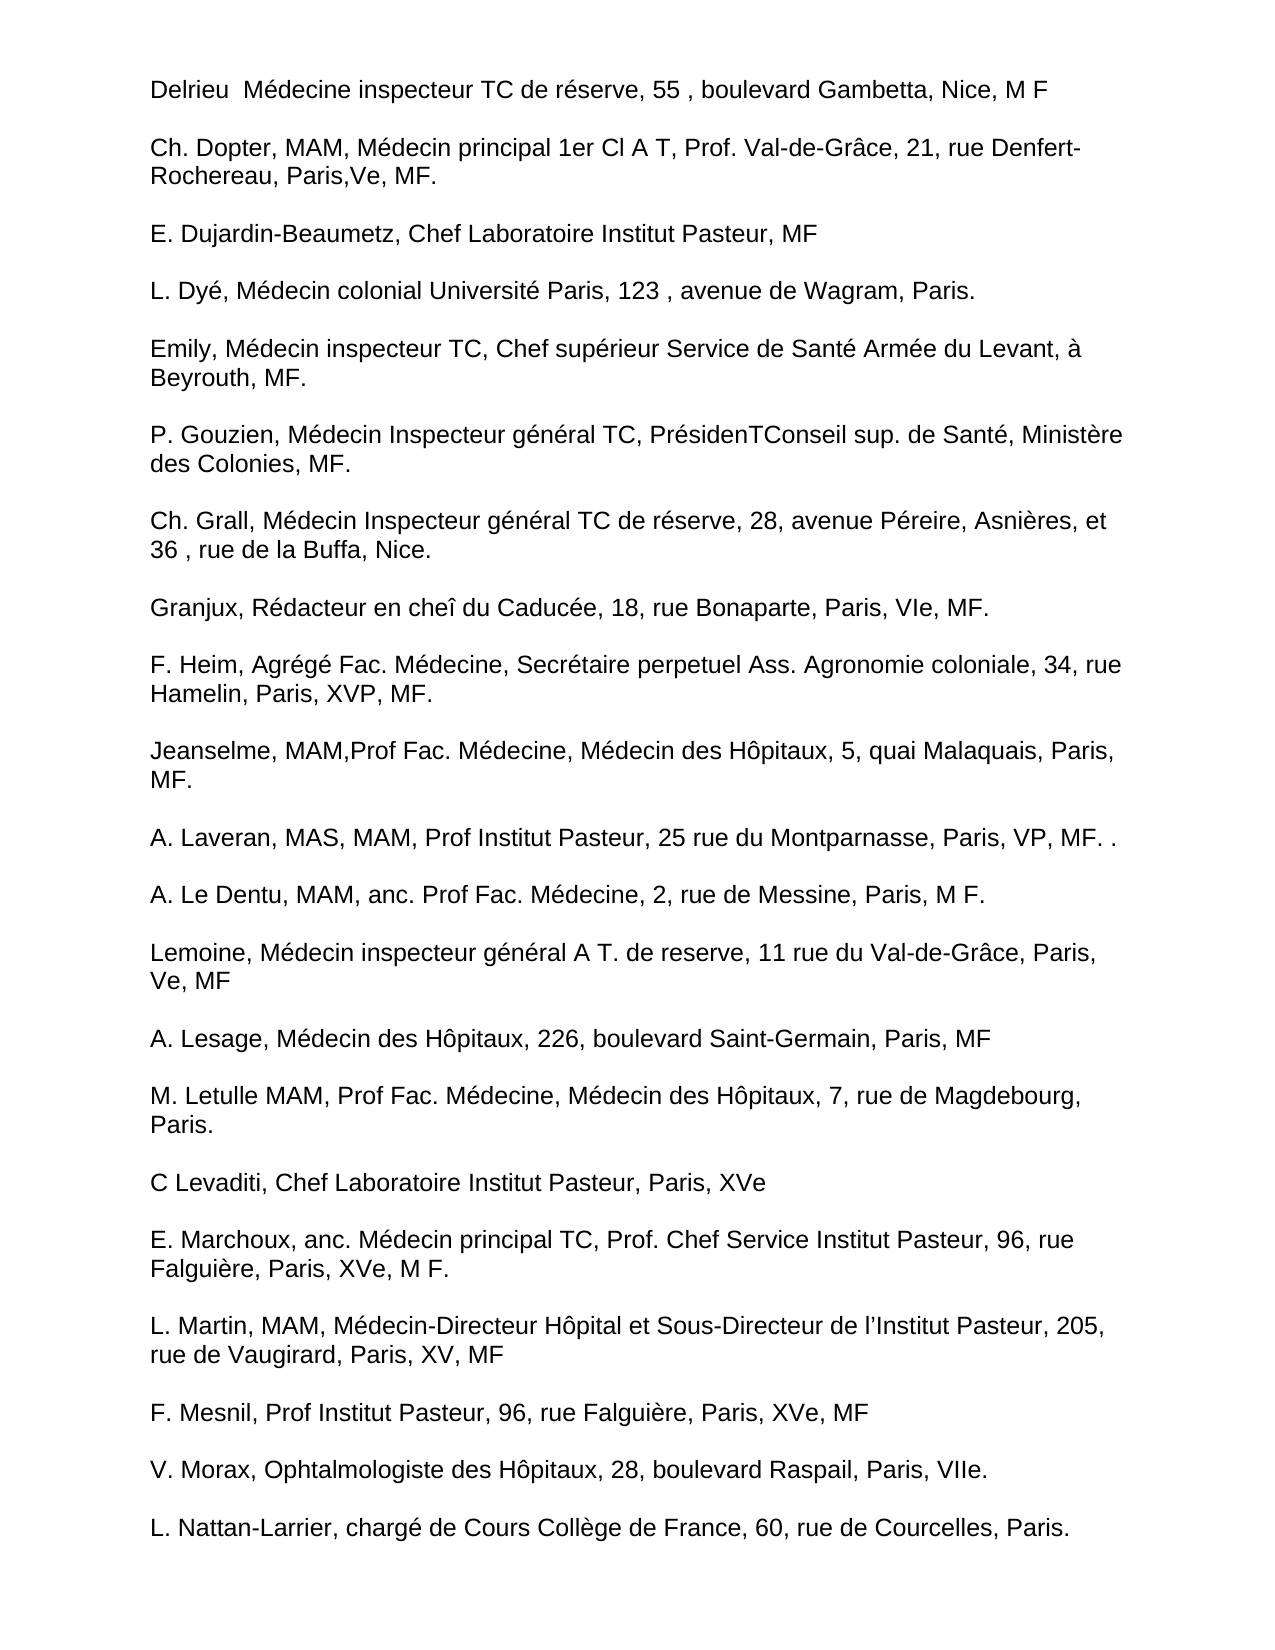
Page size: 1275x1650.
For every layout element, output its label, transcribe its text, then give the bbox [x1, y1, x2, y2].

text M. Letulle MAM, Prof Fac. Médecine, Médecin des Hôpitaux, 7, rue de Magdebourg, Paris. [150, 1081, 1125, 1139]
text Granjux, Rédacteur en cheî du Caducée, 18, rue Bonaparte, Paris, VIe, MF. [150, 592, 1125, 621]
text Delrieu Médecine inspecteur TC de réserve, 55 , boulevard Gambetta, Nice, M F [150, 75, 1125, 104]
text A. Lesage, Médecin des Hôpitaux, 226, boulevard Saint-Germain, Paris, MF [150, 1024, 1125, 1052]
text V. Morax, Ophtalmologiste des Hôpitaux, 28, boulevard Raspail, Paris, VIIe. [150, 1455, 1125, 1484]
text Jeanselme, MAM,Prof Fac. Médecine, Médecin des Hôpitaux, 5, quai Malaquais, Paris, MF. [150, 736, 1125, 794]
text E. Marchoux, anc. Médecin principal TC, Prof. Chef Service Institut Pasteur, 96, rue Falguière, Paris, XVe, M F. [150, 1225, 1125, 1282]
text Ch. Dopter, MAM, Médecin principal 1er Cl A T, Prof. Val-de-Grâce, 21, rue Denfert-Rochereau, Paris,Ve, MF. [150, 132, 1125, 190]
text F. Heim, Agrégé Fac. Médecine, Secrétaire perpetuel Ass. Agronomie coloniale, 34, rue Hamelin, Paris, XVP, MF. [150, 650, 1125, 707]
text E. Dujardin-Beaumetz, Chef Laboratoire Institut Pasteur, MF [150, 219, 1125, 247]
text F. Mesnil, Prof Institut Pasteur, 96, rue Falguière, Paris, XVe, MF [150, 1397, 1125, 1426]
text C Levaditi, Chef Laboratoire Institut Pasteur, Paris, XVe [150, 1167, 1125, 1196]
text Emily, Médecin inspecteur TC, Chef supérieur Service de Santé Armée du Levant, à Beyrouth, MF. [150, 334, 1125, 391]
text L. Dyé, Médecin colonial Université Paris, 123 , avenue de Wagram, Paris. [150, 276, 1125, 305]
text A. Le Dentu, MAM, anc. Prof Fac. Médecine, 2, rue de Messine, Paris, M F. [150, 880, 1125, 909]
text Lemoine, Médecin inspecteur général A T. de reserve, 11 rue du Val-de-Grâce, Paris, Ve, MF [150, 937, 1125, 995]
text A. Laveran, MAS, MAM, Prof Institut Pasteur, 25 rue du Montparnasse, Paris, VP, MF. . [150, 822, 1125, 851]
text L. Martin, MAM, Médecin-Directeur Hôpital et Sous-Directeur de l’Institut Pasteur, 205, rue de Vaugirard, Paris, XV, MF [150, 1311, 1125, 1369]
text P. Gouzien, Médecin Inspecteur général TC, PrésidenTConseil sup. de Santé, Ministère des Colonies, MF. [150, 420, 1125, 477]
text Ch. Grall, Médecin Inspecteur général TC de réserve, 28, avenue Péreire, Asnières, et 36 , rue de la Buffa, Nice. [150, 506, 1125, 564]
text L. Nattan-Larrier, chargé de Cours Collège de France, 60, rue de Courcelles, Paris. [150, 1512, 1125, 1541]
